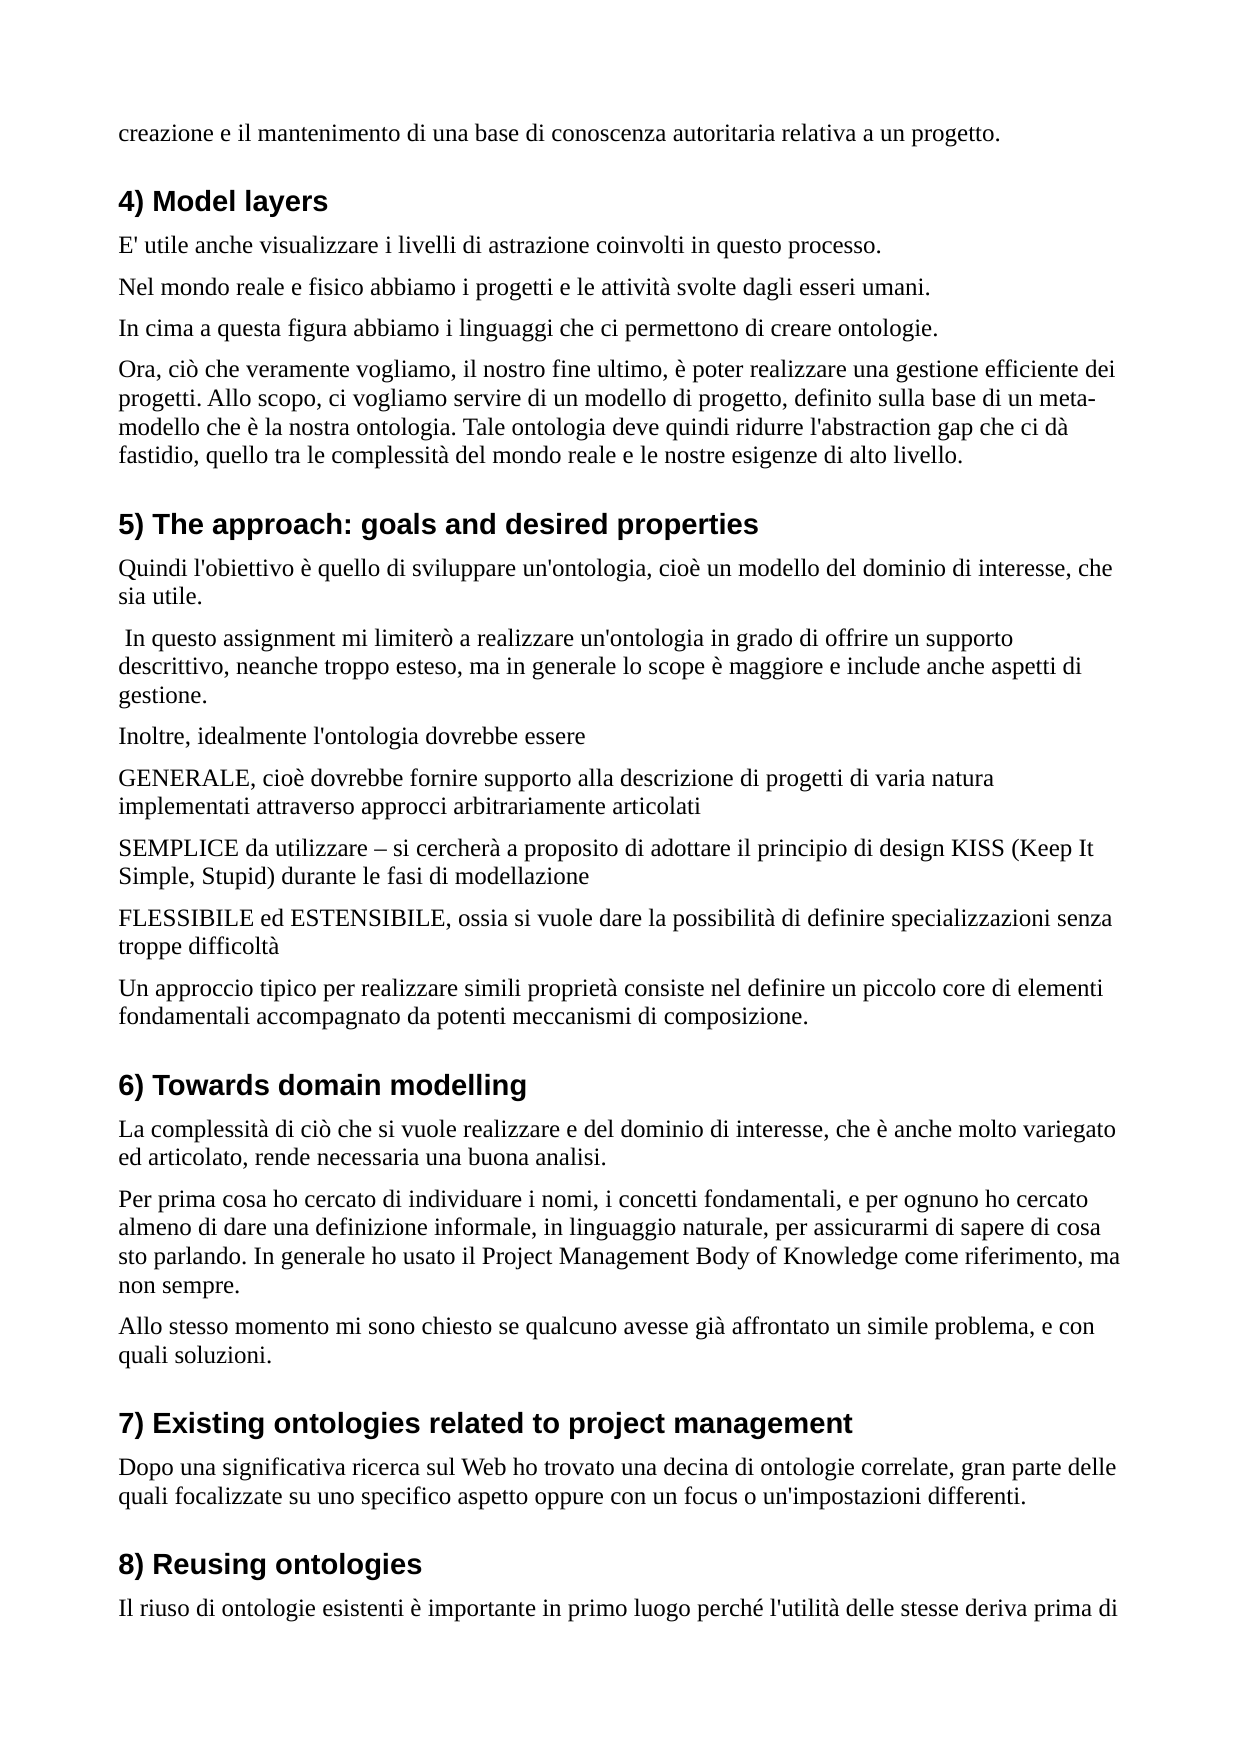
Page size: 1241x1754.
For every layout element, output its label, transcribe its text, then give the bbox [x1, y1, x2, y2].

subtitle 8) Reusing ontologies [118, 1547, 1122, 1581]
text E' utile anche visualizzare i livelli di astrazione coinvolti in questo processo. [118, 230, 1122, 259]
text Allo stesso momento mi sono chiesto se qualcuno avesse già affrontato un simile problema, e con quali soluzioni. [118, 1311, 1122, 1369]
text Per prima cosa ho cercato di individuare i nomi, i concetti fondamentali, e per ognuno ho cercato almeno di dare una definizione informale, in linguaggio naturale, per assicurarmi di sapere di cosa sto parlando. In generale ho usato il Project Management Body of Knowledge come riferimento, ma non sempre. [118, 1184, 1122, 1299]
text Nel mondo reale e fisico abbiamo i progetti e le attività svolte dagli esseri umani. [118, 272, 1122, 300]
text In questo assignment mi limiterò a realizzare un'ontologia in grado di offrire un supporto descrittivo, neanche troppo esteso, ma in generale lo scope è maggiore e include anche aspetti di gestione. [118, 623, 1122, 709]
text GENERALE, cioè dovrebbe fornire supporto alla descrizione di progetti di varia natura implementati attraverso approcci arbitrariamente articolati [118, 763, 1122, 820]
text Un approccio tipico per realizzare simili proprietà consiste nel definire un piccolo core di elementi fondamentali accompagnato da potenti meccanismi di composizione. [118, 973, 1122, 1030]
subtitle 7) Existing ontologies related to project management [118, 1406, 1122, 1440]
text Il riuso di ontologie esistenti è importante in primo luogo perché l'utilità delle stesse deriva prima di [118, 1593, 1122, 1622]
text In cima a questa figura abbiamo i linguaggi che ci permettono di creare ontologie. [118, 313, 1122, 342]
text Ora, ciò che veramente vogliamo, il nostro fine ultimo, è poter realizzare una gestione efficiente dei progetti. Allo scopo, ci vogliamo servire di un modello di progetto, definito sulla base di un meta-modello che è la nostra ontologia. Tale ontologia deve quindi ridurre l'abstraction gap che ci dà fastidio, quello tra le complessità del mondo reale e le nostre esigenze di alto livello. [118, 354, 1122, 469]
text creazione e il mantenimento di una base di conoscenza autoritaria relativa a un progetto. [118, 118, 1122, 147]
text SEMPLICE da utilizzare – si cercherà a proposito di adottare il principio di design KISS (Keep It Simple, Stupid) durante le fasi di modellazione [118, 833, 1122, 890]
text La complessità di ciò che si vuole realizzare e del dominio di interesse, che è anche molto variegato ed articolato, rende necessaria una buona analisi. [118, 1114, 1122, 1171]
subtitle 4) Model layers [118, 184, 1122, 218]
text FLESSIBILE ed ESTENSIBILE, ossia si vuole dare la possibilità di definire specializzazioni senza troppe difficoltà [118, 903, 1122, 960]
subtitle 5) The approach: goals and desired properties [118, 507, 1122, 540]
text Quindi l'obiettivo è quello di sviluppare un'ontologia, cioè un modello del dominio di interesse, che sia utile. [118, 553, 1122, 610]
subtitle 6) Towards domain modelling [118, 1068, 1122, 1101]
text Dopo una significativa ricerca sul Web ho trovato una decina di ontologie correlate, gran parte delle quali focalizzate su uno specifico aspetto oppure con un focus o un'impostazioni differenti. [118, 1452, 1122, 1510]
text Inoltre, idealmente l'ontologia dovrebbe essere [118, 721, 1122, 750]
